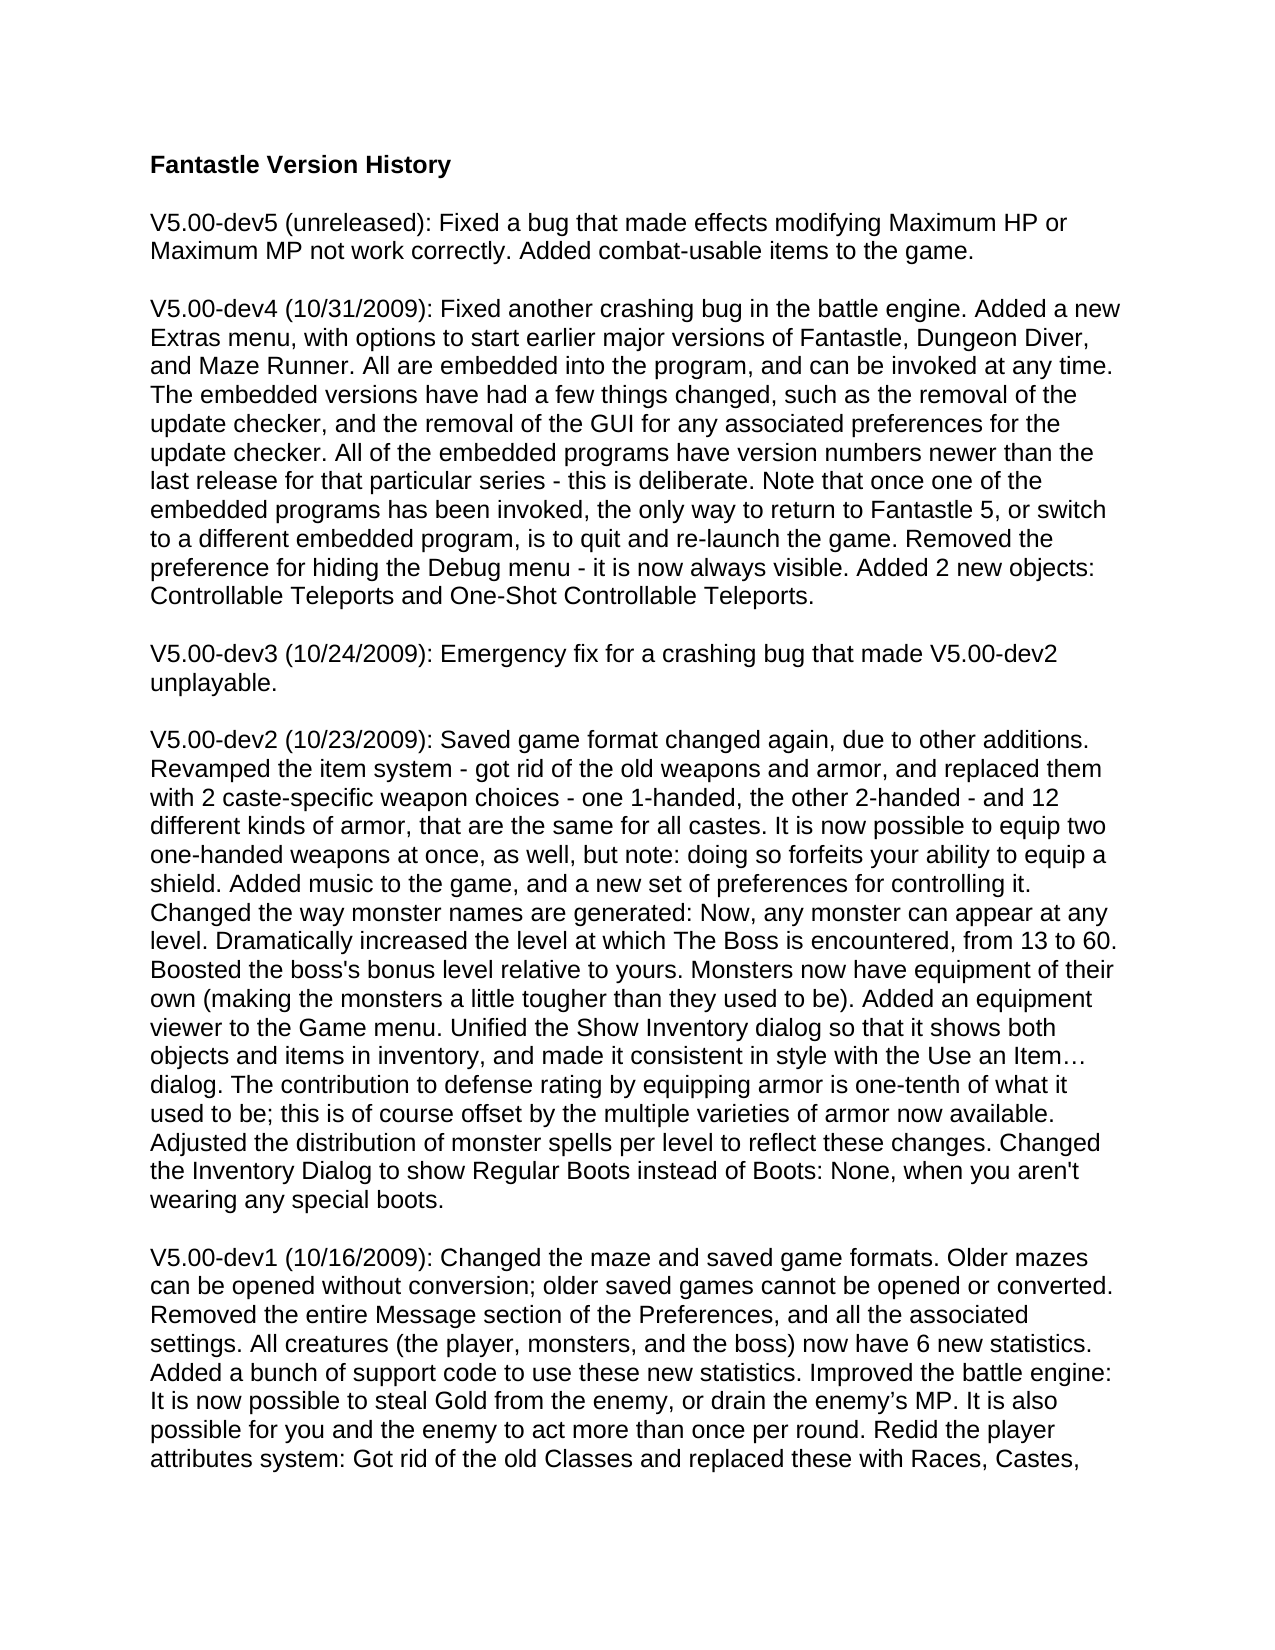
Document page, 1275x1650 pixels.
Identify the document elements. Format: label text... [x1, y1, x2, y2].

text V5.00-dev3 (10/24/2009): Emergency fix for a crashing bug that made V5.00-dev2 unplayable. [150, 639, 1125, 696]
text V5.00-dev1 (10/16/2009): Changed the maze and saved game formats. Older mazes can be opened without conversion; older saved games cannot be opened or converted. Removed the entire Message section of the Preferences, and all the associated settings. All creatures (the player, monsters, and the boss) now have 6 new statistics. Added a bunch of support code to use these new statistics. Improved the battle engine: It is now possible to steal Gold from the enemy, or drain the enemy’s MP. It is also possible for you and the enemy to act more than once per round. Redid the player attributes system: Got rid of the old Classes and replaced these with Races, Castes, [150, 1242, 1125, 1472]
text V5.00-dev5 (unreleased): Fixed a bug that made effects modifying Maximum HP or Maximum MP not work correctly. Added combat-usable items to the game. [150, 207, 1125, 265]
text V5.00-dev2 (10/23/2009): Saved game format changed again, due to other additions. Revamped the item system - got rid of the old weapons and armor, and replaced them with 2 caste-specific weapon choices - one 1-handed, the other 2-handed - and 12 different kinds of armor, that are the same for all castes. It is now possible to equip two one-handed weapons at once, as well, but note: doing so forfeits your ability to equip a shield. Added music to the game, and a new set of preferences for controlling it. Changed the way monster names are generated: Now, any monster can appear at any level. Dramatically increased the level at which The Boss is encountered, from 13 to 60. Boosted the boss's bonus level relative to yours. Monsters now have equipment of their own (making the monsters a little tougher than they used to be). Added an equipment viewer to the Game menu. Unified the Show Inventory dialog so that it shows both objects and items in inventory, and made it consistent in style with the Use an Item… dialog. The contribution to defense rating by equipping armor is one-tenth of what it used to be; this is of course offset by the multiple varieties of armor now available. Adjusted the distribution of monster spells per level to reflect these changes. Changed the Inventory Dialog to show Regular Boots instead of Boots: None, when you aren't wearing any special boots. [150, 725, 1125, 1214]
text Fantastle Version History [150, 150, 1125, 179]
text V5.00-dev4 (10/31/2009): Fixed another crashing bug in the battle engine. Added a new Extras menu, with options to start earlier major versions of Fantastle, Dungeon Diver, and Maze Runner. All are embedded into the program, and can be invoked at any time. The embedded versions have had a few things changed, such as the removal of the update checker, and the removal of the GUI for any associated preferences for the update checker. All of the embedded programs have version numbers newer than the last release for that particular series - this is deliberate. Note that once one of the embedded programs has been invoked, the only way to return to Fantastle 5, or switch to a different embedded program, is to quit and re-launch the game. Removed the preference for hiding the Debug menu - it is now always visible. Added 2 new objects: Controllable Teleports and One-Shot Controllable Teleports. [150, 294, 1125, 610]
